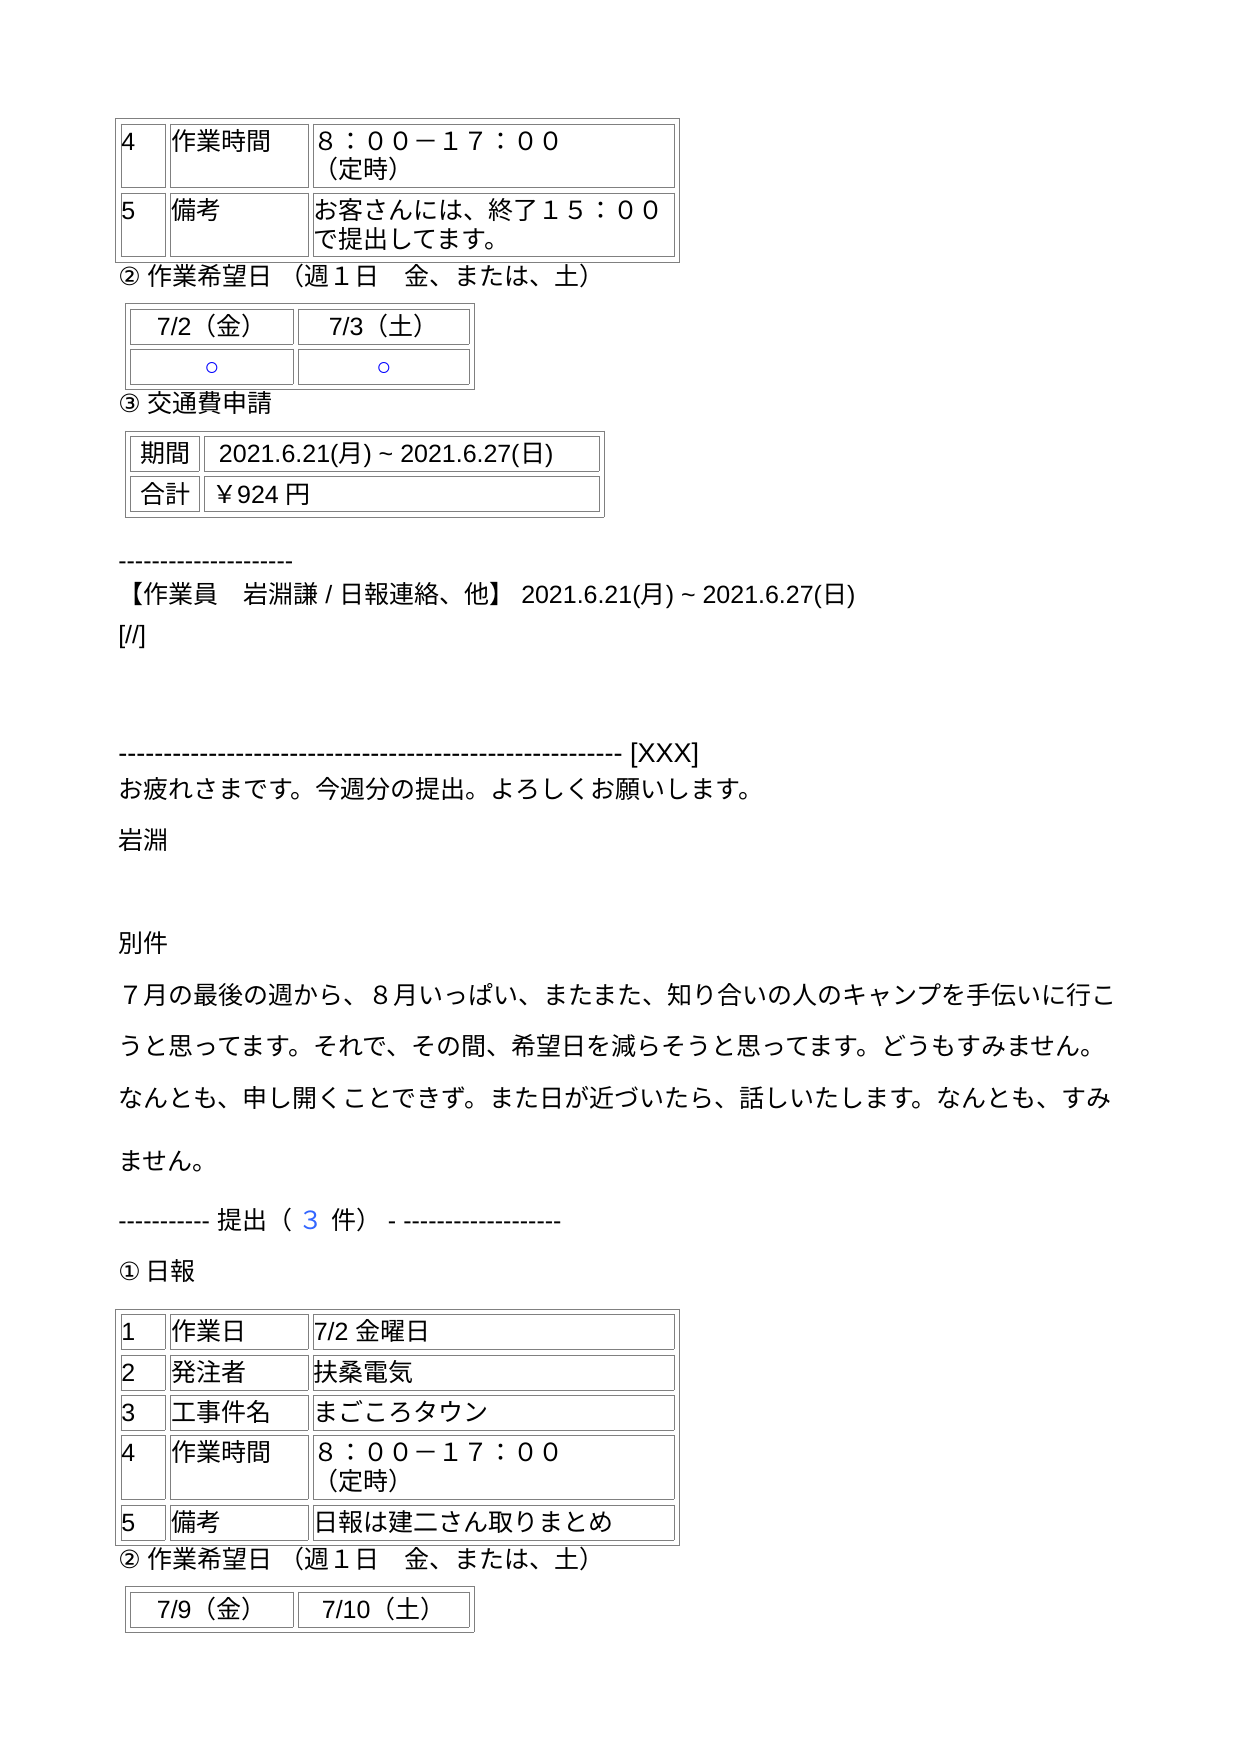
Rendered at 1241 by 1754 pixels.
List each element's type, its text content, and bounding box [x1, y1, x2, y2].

table_cell 4 [118, 119, 168, 187]
text お疲れさまです。今週分の提出。よろしくお願いします。 [118, 775, 1122, 804]
table_header 7/3（土） [296, 304, 471, 343]
text ② 作業希望日 （週１日 金、または、土） [118, 262, 1122, 291]
table_header 7/9（金） [128, 1587, 296, 1627]
table_header 1 [118, 1310, 168, 1349]
table_cell 発注者 [168, 1349, 310, 1389]
table_cell 備考 [168, 1499, 310, 1539]
text ①日報 [118, 1257, 1122, 1286]
table_cell 5 [118, 1499, 168, 1539]
table_cell 5 [118, 187, 168, 256]
text -------------------------------------------------------- [XXX] [118, 737, 1122, 769]
table_cell 3 [118, 1390, 168, 1430]
table_header 2021.6.21(月) ~ 2021.6.27(日) [202, 432, 602, 471]
text ７月の最後の週から、８月いっぱい、またまた、知り合いの人のキャンプを手伝いに行こうと思ってます。それで、その間、希望日を減らそうと思ってます。どうもすみません。なんとも、申し開くことできず。また日が近づいたら、話しいたします。なんとも、すみません。 [118, 981, 1122, 1177]
table_cell 工事件名 [168, 1390, 310, 1430]
table_header 7/2 金曜日 [310, 1310, 677, 1349]
text 【作業員 岩淵謙 / 日報連絡、他】 2021.6.21(月) ~ 2021.6.27(日) [118, 580, 1122, 609]
table_cell まごころタウン [310, 1390, 677, 1430]
text --------------------- [118, 546, 1122, 574]
table_cell 4 [118, 1430, 168, 1499]
text 別件 [118, 929, 1122, 958]
table_cell 扶桑電気 [310, 1349, 677, 1389]
table_cell 備考 [168, 187, 310, 256]
text 岩淵 [118, 826, 1122, 855]
text [//] [118, 620, 1122, 648]
table_cell 2 [118, 1349, 168, 1389]
table_header 作業日 [168, 1310, 310, 1349]
table_cell 作業時間 [168, 119, 310, 187]
table_cell ￥924 円 [202, 471, 602, 511]
table_cell 作業時間 [168, 1430, 310, 1499]
table_cell 合計 [128, 471, 202, 511]
table_header 7/2（金） [128, 304, 296, 343]
text ② 作業希望日 （週１日 金、または、土） [118, 1545, 1122, 1574]
table_cell ８：００－１７：００ （定時） [310, 119, 677, 187]
table_cell ８：００－１７：００ （定時） [310, 1430, 677, 1499]
table_cell お客さんには、終了１５：００で提出してます。 [310, 187, 677, 256]
table_cell ○ [128, 344, 296, 384]
table_cell 日報は建二さん取りまとめ [310, 1499, 677, 1539]
text ----------- 提出（ ３ 件） - ------------------- [118, 1206, 1122, 1234]
table_cell ○ [296, 344, 471, 384]
text ③ 交通費申請 [118, 389, 1122, 418]
table_header 期間 [128, 432, 202, 471]
table_header 7/10（土） [296, 1587, 471, 1627]
